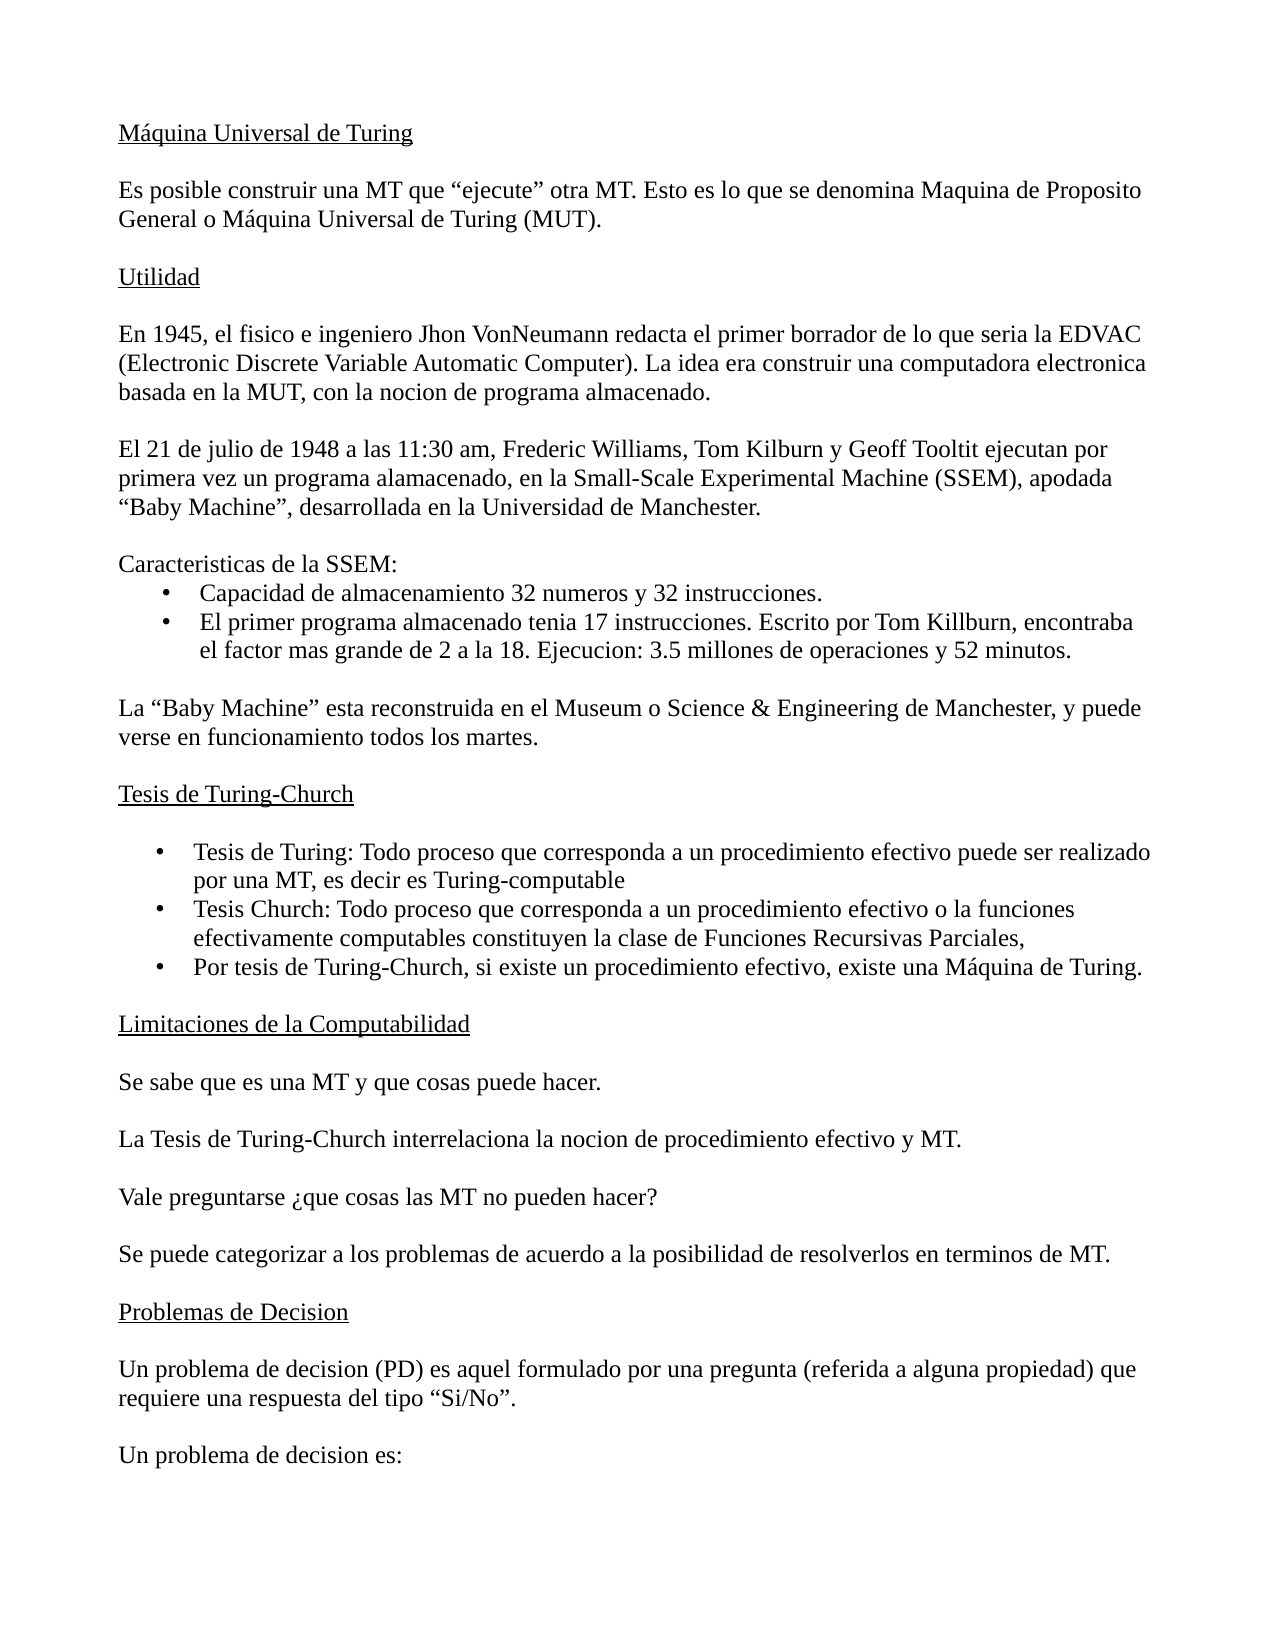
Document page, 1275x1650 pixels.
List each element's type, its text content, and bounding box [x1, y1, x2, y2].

text La Tesis de Turing-Church interrelaciona la nocion de procedimiento efectivo y MT. [118, 1124, 1157, 1153]
text La “Baby Machine” esta reconstruida en el Museum o Science & Engineering de Manchester, y puede verse en funcionamiento todos los martes. [118, 693, 1157, 751]
list Por tesis de Turing-Church, si existe un procedimiento efectivo, existe una Máquina de Turing. [156, 952, 1157, 981]
text Caracteristicas de la SSEM: [118, 549, 1157, 578]
text Máquina Universal de Turing [118, 118, 1157, 147]
text Un problema de decision (PD) es aquel formulado por una pregunta (referida a alguna propiedad) que requiere una respuesta del tipo “Si/No”. [118, 1354, 1157, 1412]
text Limitaciones de la Computabilidad [118, 1009, 1157, 1038]
text Utilidad [118, 262, 1157, 291]
text Problemas de Decision [118, 1297, 1157, 1326]
list Capacidad de almacenamiento 32 numeros y 32 instrucciones. [162, 578, 1157, 607]
text Vale preguntarse ¿que cosas las MT no pueden hacer? [118, 1182, 1157, 1211]
text Tesis de Turing-Church [118, 779, 1157, 808]
list Tesis de Turing: Todo proceso que corresponda a un procedimiento efectivo puede ser realizado por una MT, es decir es Turing-computable [156, 837, 1157, 894]
text Es posible construir una MT que “ejecute” otra MT. Esto es lo que se denomina Maquina de Proposito General o Máquina Universal de Turing (MUT). [118, 176, 1157, 233]
text Se sabe que es una MT y que cosas puede hacer. [118, 1067, 1157, 1096]
text Un problema de decision es: [118, 1441, 1157, 1469]
text El 21 de julio de 1948 a las 11:30 am, Frederic Williams, Tom Kilburn y Geoff Tooltit ejecutan por primera vez un programa alamacenado, en la Small-Scale Experimental Machine (SSEM), apodada “Baby Machine”, desarrollada en la Universidad de Manchester. [118, 434, 1157, 521]
text Se puede categorizar a los problemas de acuerdo a la posibilidad de resolverlos en terminos de MT. [118, 1239, 1157, 1268]
list Tesis Church: Todo proceso que corresponda a un procedimiento efectivo o la funciones efectivamente computables constituyen la clase de Funciones Recursivas Parciales, [156, 894, 1157, 952]
text En 1945, el fisico e ingeniero Jhon VonNeumann redacta el primer borrador de lo que seria la EDVAC (Electronic Discrete Variable Automatic Computer). La idea era construir una computadora electronica basada en la MUT, con la nocion de programa almacenado. [118, 319, 1157, 406]
list El primer programa almacenado tenia 17 instrucciones. Escrito por Tom Killburn, encontraba el factor mas grande de 2 a la 18. Ejecucion: 3.5 millones de operaciones y 52 minutos. [162, 607, 1157, 664]
